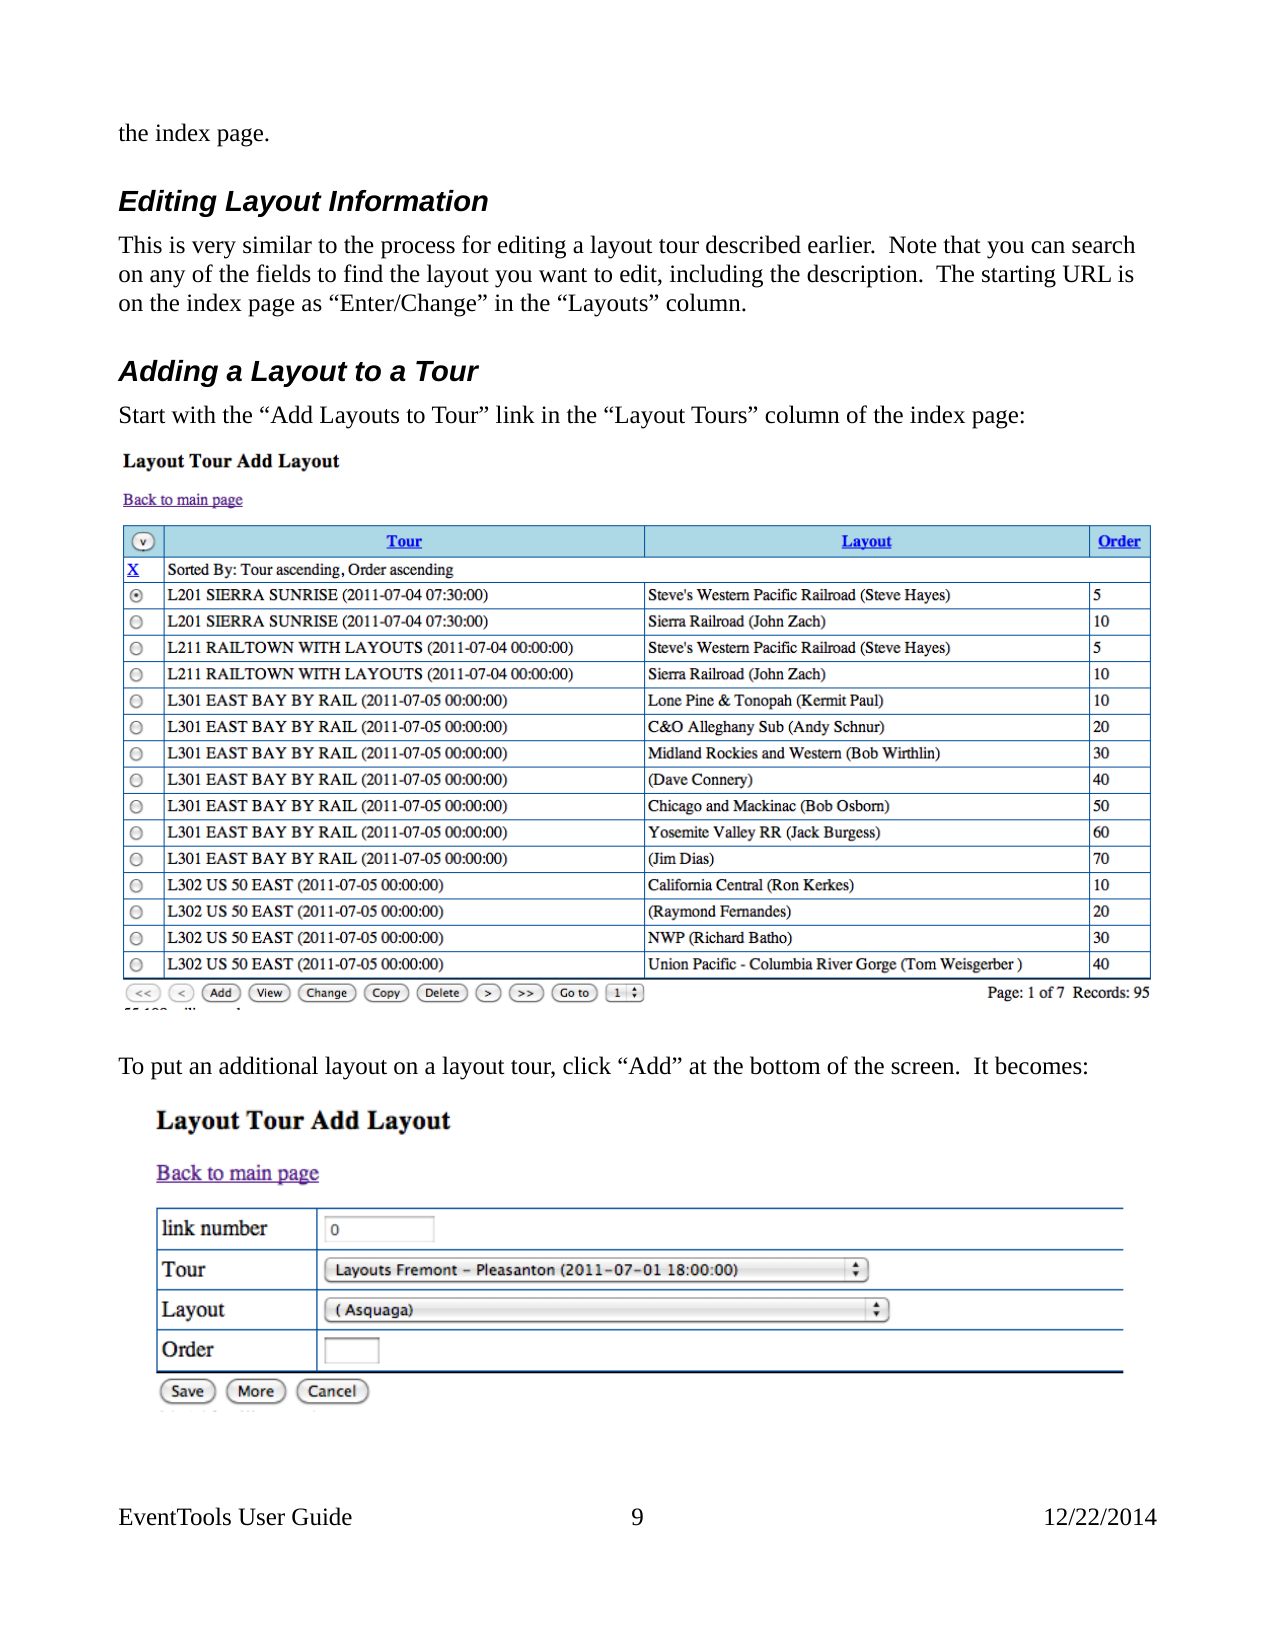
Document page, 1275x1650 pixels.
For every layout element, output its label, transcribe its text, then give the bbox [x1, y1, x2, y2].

picture [151, 1092, 1124, 1412]
subtitle Editing Layout Information [118, 184, 1157, 218]
text To put an additional layout on a layout tour, click “Add” at the bottom of the screen. It becomes: [118, 1051, 1157, 1080]
text This is very similar to the process for editing a layout tour described earlier. Note that you can search on any of the fields to find the layout you want to edit, including the description. The starting URL is on the index page as “Enter/Change” in the “Layouts” column. [118, 230, 1157, 317]
text the index page. [118, 118, 1157, 147]
picture [118, 441, 1157, 1010]
text Start with the “Add Layouts to Tour” link in the “Layout Tours” column of the index page: [118, 400, 1157, 429]
subtitle Adding a Layout to a Tour [118, 354, 1157, 388]
